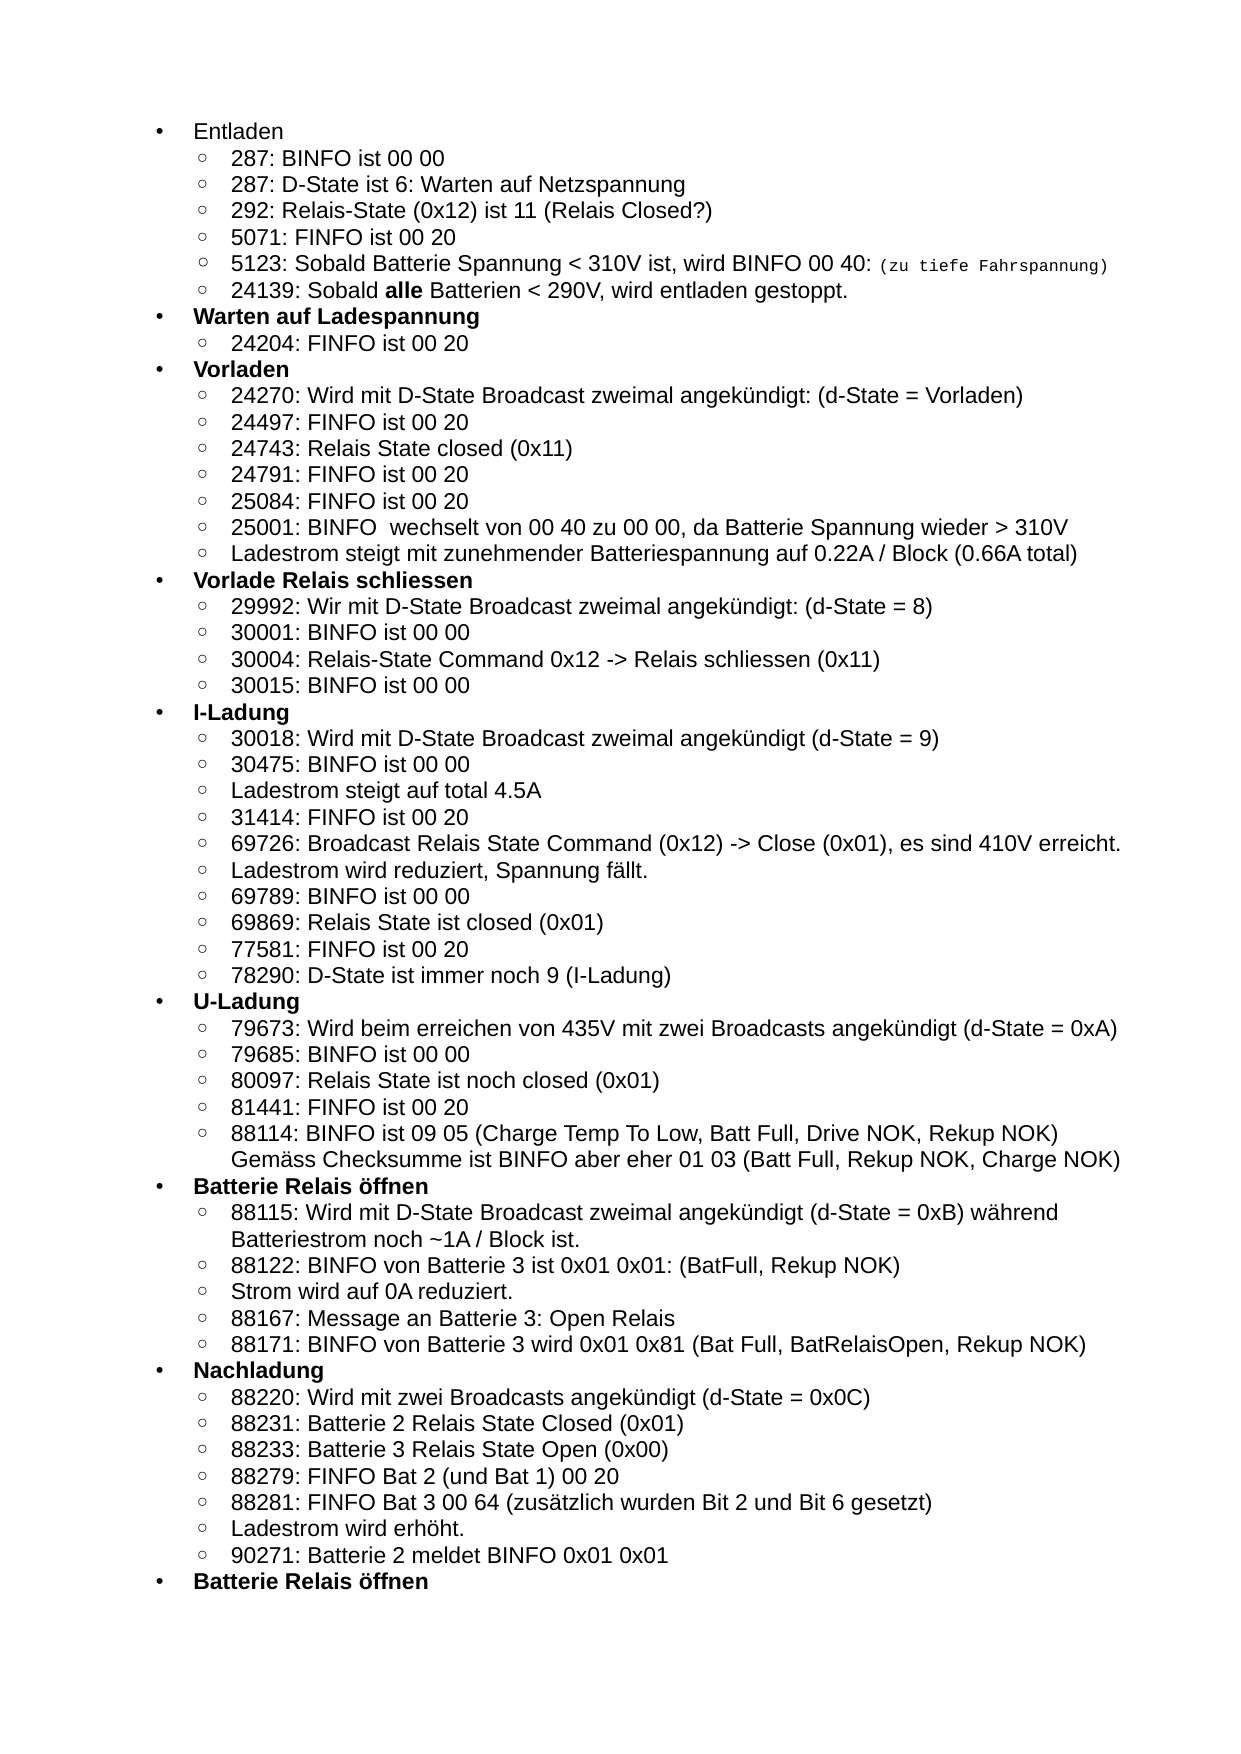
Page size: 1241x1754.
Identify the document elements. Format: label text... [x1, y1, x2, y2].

list Ladestrom steigt auf total 4.5A [193, 777, 1122, 804]
list 88171: BINFO von Batterie 3 wird 0x01 0x81 (Bat Full, BatRelaisOpen, Rekup NOK) [193, 1331, 1122, 1357]
list 81441: FINFO ist 00 20 [193, 1094, 1122, 1120]
list Nachladung [156, 1357, 1122, 1384]
list Batterie Relais öffnen [156, 1173, 1122, 1199]
list Entladen [156, 118, 1122, 144]
list 29992: Wir mit D-State Broadcast zweimal angekündigt: (d-State = 8) [193, 593, 1122, 619]
list 30015: BINFO ist 00 00 [193, 672, 1122, 698]
list 287: D-State ist 6: Warten auf Netzspannung [193, 171, 1122, 197]
list 78290: D-State ist immer noch 9 (I-Ladung) [193, 962, 1122, 988]
list 31414: FINFO ist 00 20 [193, 804, 1122, 830]
list I-Ladung [156, 698, 1122, 725]
list Ladestrom steigt mit zunehmender Batteriespannung auf 0.22A / Block (0.66A total) [193, 540, 1122, 567]
list 77581: FINFO ist 00 20 [193, 936, 1122, 962]
list 88220: Wird mit zwei Broadcasts angekündigt (d-State = 0x0C) [193, 1384, 1122, 1410]
list 24791: FINFO ist 00 20 [193, 461, 1122, 488]
list Ladestrom wird erhöht. [193, 1515, 1122, 1542]
list 30475: BINFO ist 00 00 [193, 751, 1122, 777]
list 79673: Wird beim erreichen von 435V mit zwei Broadcasts angekündigt (d-State = 0xA) [193, 1015, 1122, 1041]
list Vorladen [156, 356, 1122, 382]
list Warten auf Ladespannung [156, 303, 1122, 329]
list 5123: Sobald Batterie Spannung < 310V ist, wird BINFO 00 40: (zu tiefe Fahrspannung) [193, 250, 1122, 277]
list Ladestrom wird reduziert, Spannung fällt. [193, 857, 1122, 883]
list 88167: Message an Batterie 3: Open Relais [193, 1304, 1122, 1331]
list 69869: Relais State ist closed (0x01) [193, 909, 1122, 936]
list 25001: BINFO wechselt von 00 40 zu 00 00, da Batterie Spannung wieder > 310V [193, 514, 1122, 540]
list Strom wird auf 0A reduziert. [193, 1278, 1122, 1304]
list 88114: BINFO ist 09 05 (Charge Temp To Low, Batt Full, Drive NOK, Rekup NOK) Gemäss Checksumme ist BINFO aber eher 01 03 (Batt Full, Rekup NOK, Charge NOK) [193, 1120, 1122, 1173]
list Vorlade Relais schliessen [156, 567, 1122, 593]
list 5071: FINFO ist 00 20 [193, 223, 1122, 250]
list 79685: BINFO ist 00 00 [193, 1041, 1122, 1067]
list 90271: Batterie 2 meldet BINFO 0x01 0x01 [193, 1542, 1122, 1568]
list 287: BINFO ist 00 00 [193, 144, 1122, 171]
list 292: Relais-State (0x12) ist 11 (Relais Closed?) [193, 197, 1122, 223]
list 30004: Relais-State Command 0x12 -> Relais schliessen (0x11) [193, 646, 1122, 672]
list 88281: FINFO Bat 3 00 64 (zusätzlich wurden Bit 2 und Bit 6 gesetzt) [193, 1489, 1122, 1515]
list 24743: Relais State closed (0x11) [193, 435, 1122, 461]
list 24204: FINFO ist 00 20 [193, 329, 1122, 356]
list 88279: FINFO Bat 2 (und Bat 1) 00 20 [193, 1463, 1122, 1489]
list 88122: BINFO von Batterie 3 ist 0x01 0x01: (BatFull, Rekup NOK) [193, 1252, 1122, 1278]
list 80097: Relais State ist noch closed (0x01) [193, 1067, 1122, 1094]
list 24497: FINFO ist 00 20 [193, 408, 1122, 435]
list 25084: FINFO ist 00 20 [193, 488, 1122, 514]
list 88115: Wird mit D-State Broadcast zweimal angekündigt (d-State = 0xB) während Batteriestrom noch ~1A / Block ist. [193, 1199, 1122, 1252]
list 24139: Sobald alle Batterien < 290V, wird entladen gestoppt. [193, 277, 1122, 303]
list U-Ladung [156, 988, 1122, 1015]
list 30001: BINFO ist 00 00 [193, 619, 1122, 646]
list Batterie Relais öffnen [156, 1568, 1122, 1594]
list 24270: Wird mit D-State Broadcast zweimal angekündigt: (d-State = Vorladen) [193, 382, 1122, 408]
list 69789: BINFO ist 00 00 [193, 883, 1122, 909]
list 88233: Batterie 3 Relais State Open (0x00) [193, 1436, 1122, 1463]
list 30018: Wird mit D-State Broadcast zweimal angekündigt (d-State = 9) [193, 725, 1122, 751]
list 69726: Broadcast Relais State Command (0x12) -> Close (0x01), es sind 410V erreicht. [193, 830, 1122, 857]
list 88231: Batterie 2 Relais State Closed (0x01) [193, 1410, 1122, 1436]
